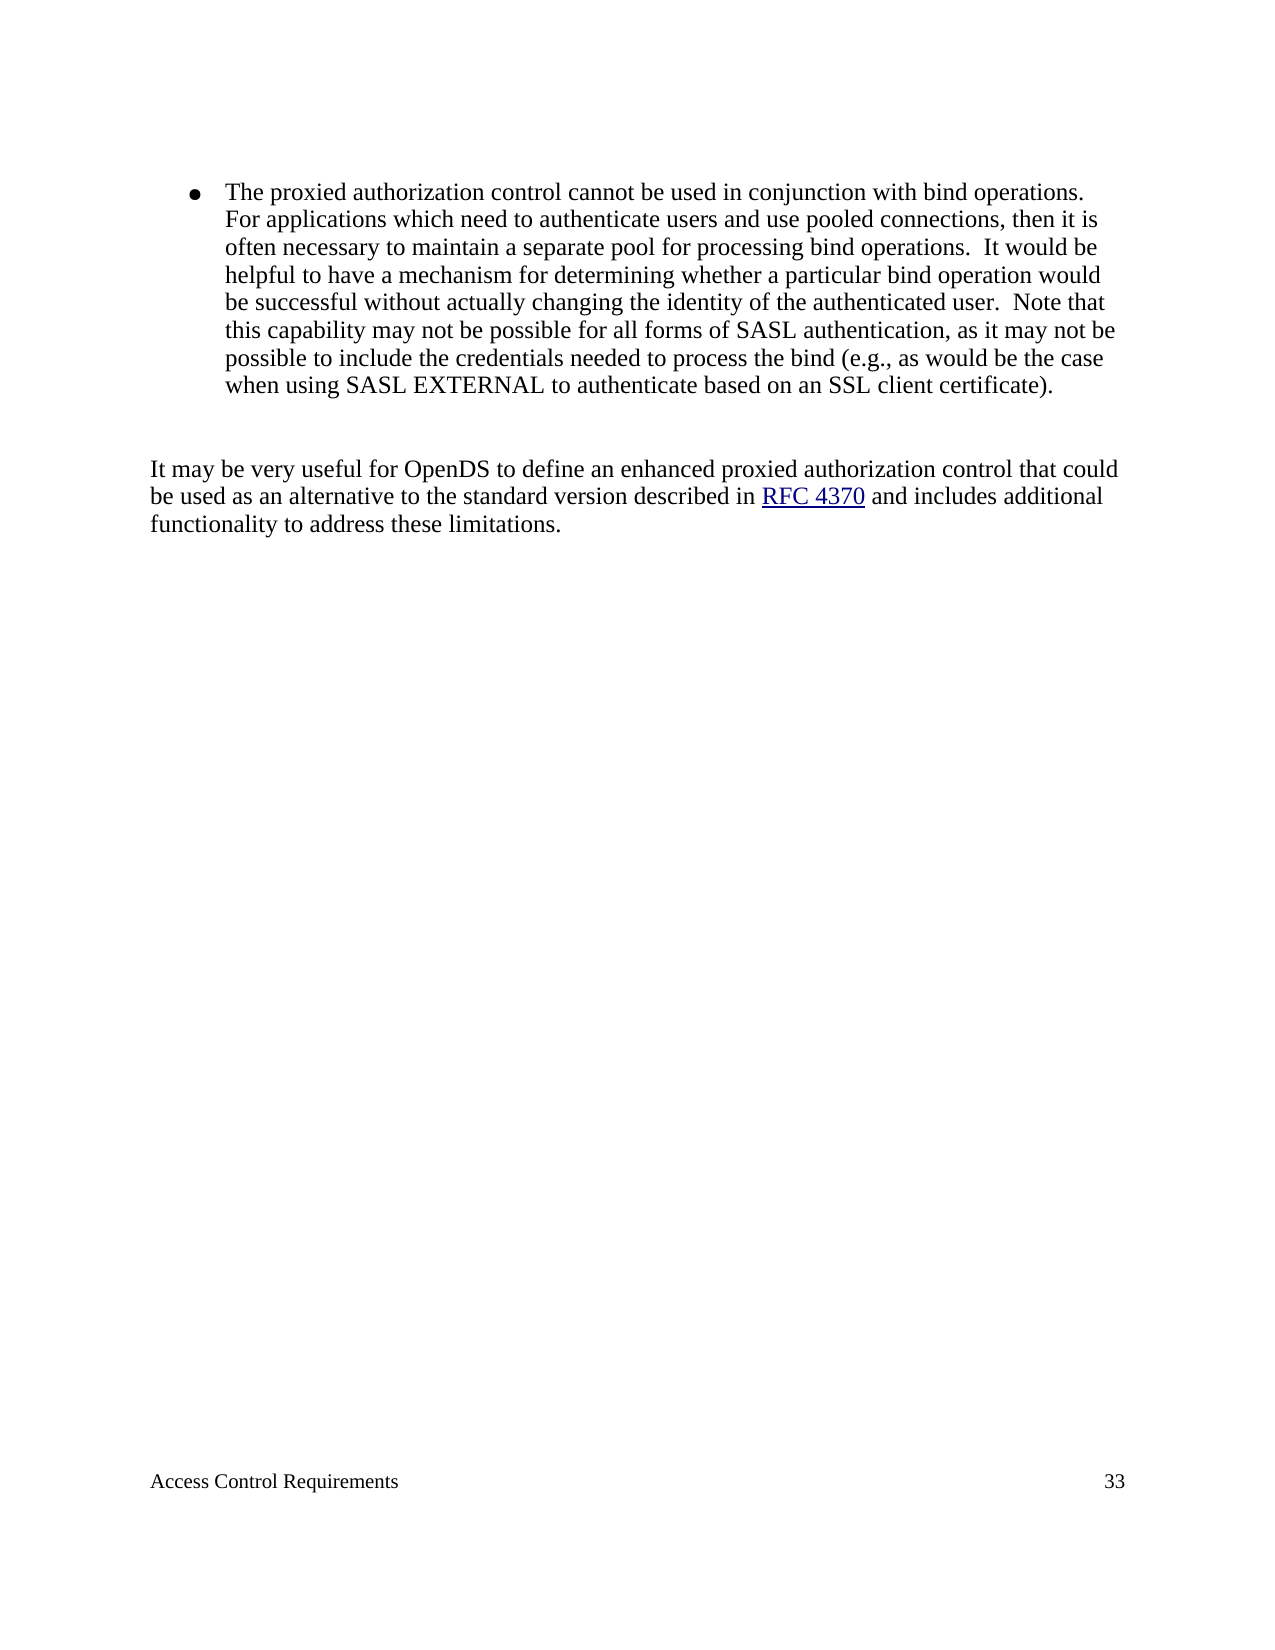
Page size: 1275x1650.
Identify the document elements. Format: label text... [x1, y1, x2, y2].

list The proxied authorization control cannot be used in conjunction with bind operations. For applications which need to authenticate users and use pooled connections, then it is often necessary to maintain a separate pool for processing bind operations. It would be helpful to have a mechanism for determining whether a particular bind operation would be successful without actually changing the identity of the authenticated user. Note that this capability may not be possible for all forms of SASL authentication, as it may not be possible to include the credentials needed to process the bind (e.g., as would be the case when using SASL EXTERNAL to authenticate based on an SSL client certificate). [187, 178, 1125, 399]
text It may be very useful for OpenDS to define an enhanced proxied authorization control that could be used as an alternative to the standard version described in RFC 4370 and includes additional functionality to address these limitations. [150, 455, 1125, 538]
